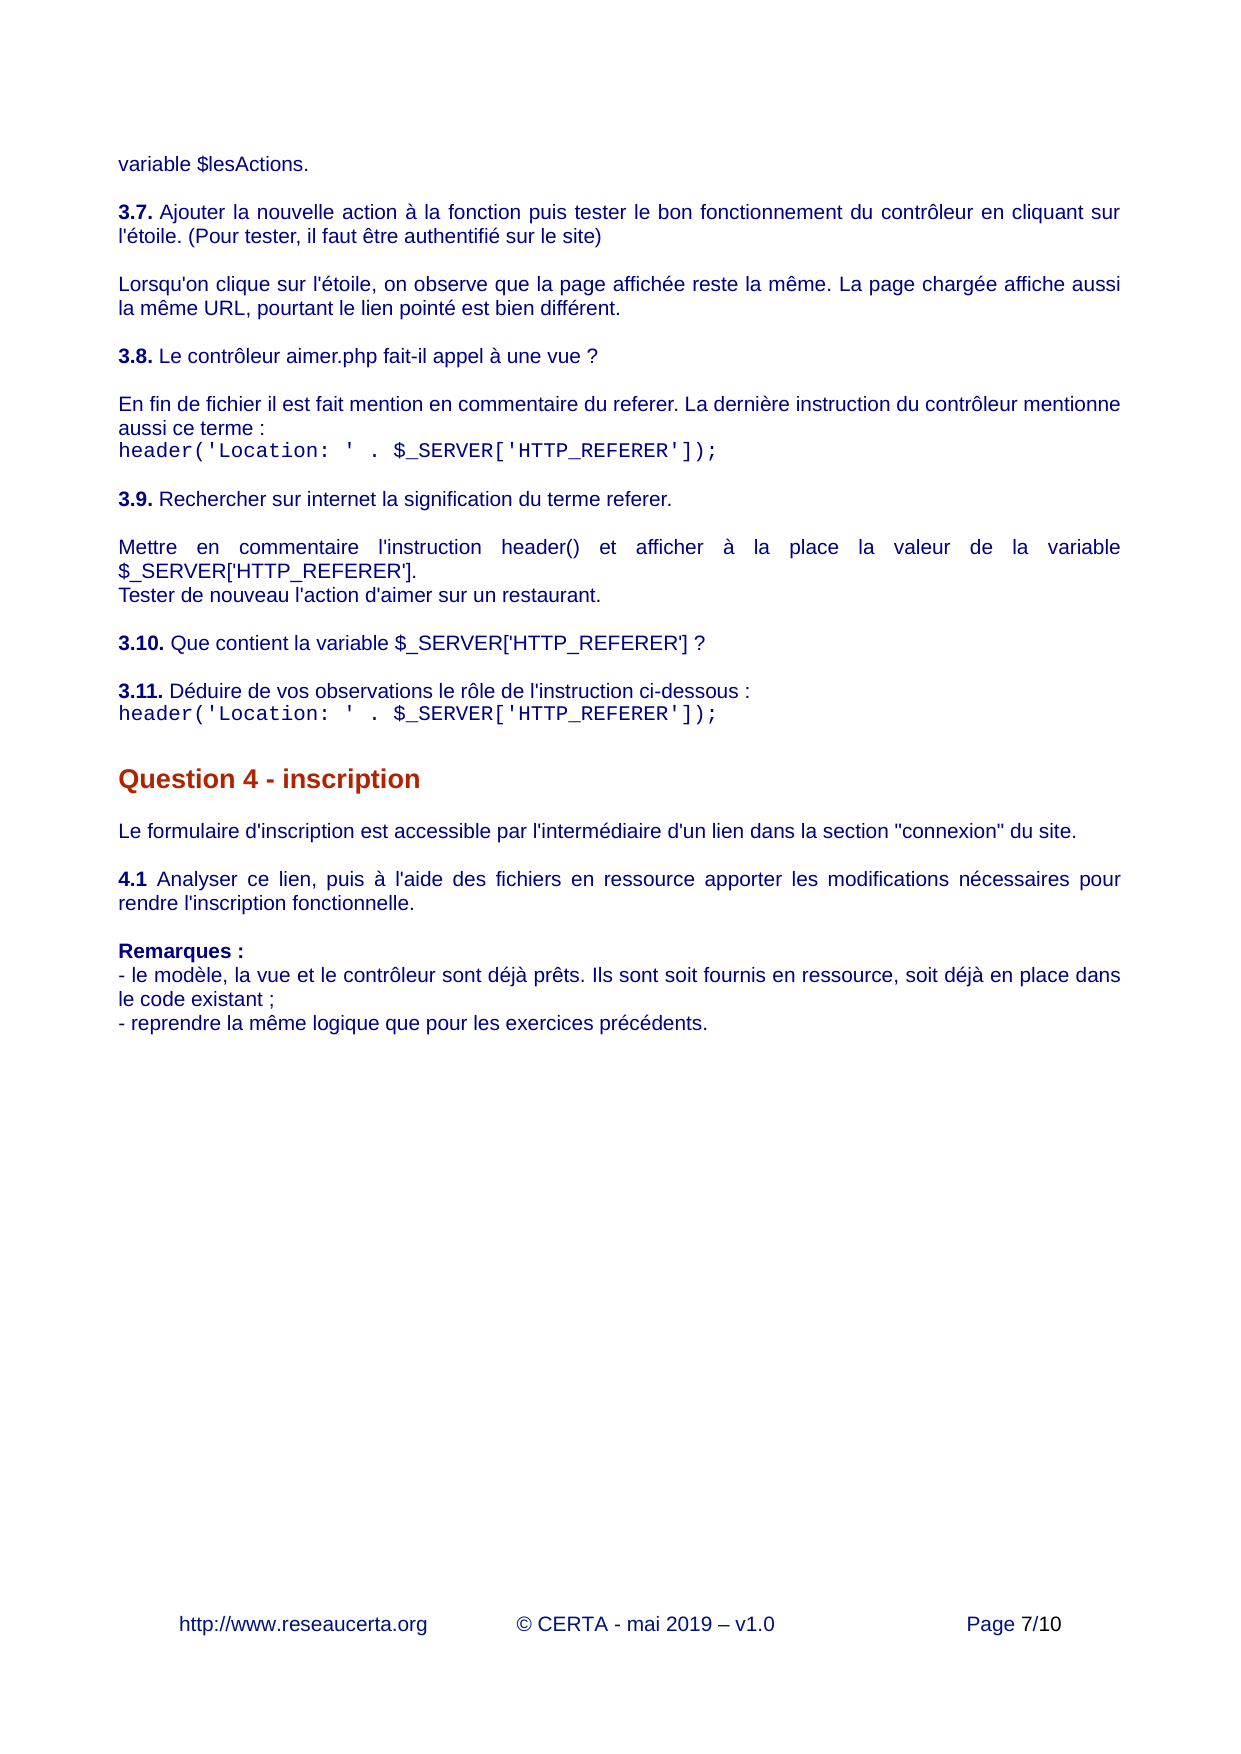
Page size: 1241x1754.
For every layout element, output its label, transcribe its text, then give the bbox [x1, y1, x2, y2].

text 3.9. Rechercher sur internet la signification du terme referer. [118, 487, 1122, 511]
text En fin de fichier il est fait mention en commentaire du referer. La dernière instruction du contrôleur mentionne aussi ce terme : [118, 392, 1122, 440]
text Tester de nouveau l'action d'aimer sur un restaurant. [118, 583, 1122, 607]
text 3.7. Ajouter la nouvelle action à la fonction puis tester le bon fonctionnement du contrôleur en cliquant sur l'étoile. (Pour tester, il faut être authentifié sur le site) [118, 200, 1122, 248]
text Remarques : [118, 939, 1122, 963]
text 3.8. Le contrôleur aimer.php fait-il appel à une vue ? [118, 344, 1122, 368]
text 3.11. Déduire de vos observations le rôle de l'instruction ci-dessous : [118, 679, 1122, 703]
text header('Location: ' . $_SERVER['HTTP_REFERER']); [118, 703, 1122, 727]
text Lorsqu'on clique sur l'étoile, on observe que la page affichée reste la même. La page chargée affiche aussi la même URL, pourtant le lien pointé est bien différent. [118, 272, 1122, 320]
text Le formulaire d'inscription est accessible par l'intermédiaire d'un lien dans la section "connexion" du site. [118, 819, 1122, 843]
text - reprendre la même logique que pour les exercices précédents. [118, 1011, 1122, 1035]
text variable $lesActions. [118, 152, 1122, 176]
text - le modèle, la vue et le contrôleur sont déjà prêts. Ils sont soit fournis en ressource, soit déjà en place dans le code existant ; [118, 963, 1122, 1011]
text Question 4 - inscription [118, 763, 1122, 794]
text Mettre en commentaire l'instruction header() et afficher à la place la valeur de la variable $_SERVER['HTTP_REFERER']. [118, 535, 1122, 583]
text 3.10. Que contient la variable $_SERVER['HTTP_REFERER'] ? [118, 631, 1122, 655]
text header('Location: ' . $_SERVER['HTTP_REFERER']); [118, 440, 1122, 463]
text 4.1 Analyser ce lien, puis à l'aide des fichiers en ressource apporter les modifications nécessaires pour rendre l'inscription fonctionnelle. [118, 867, 1122, 915]
